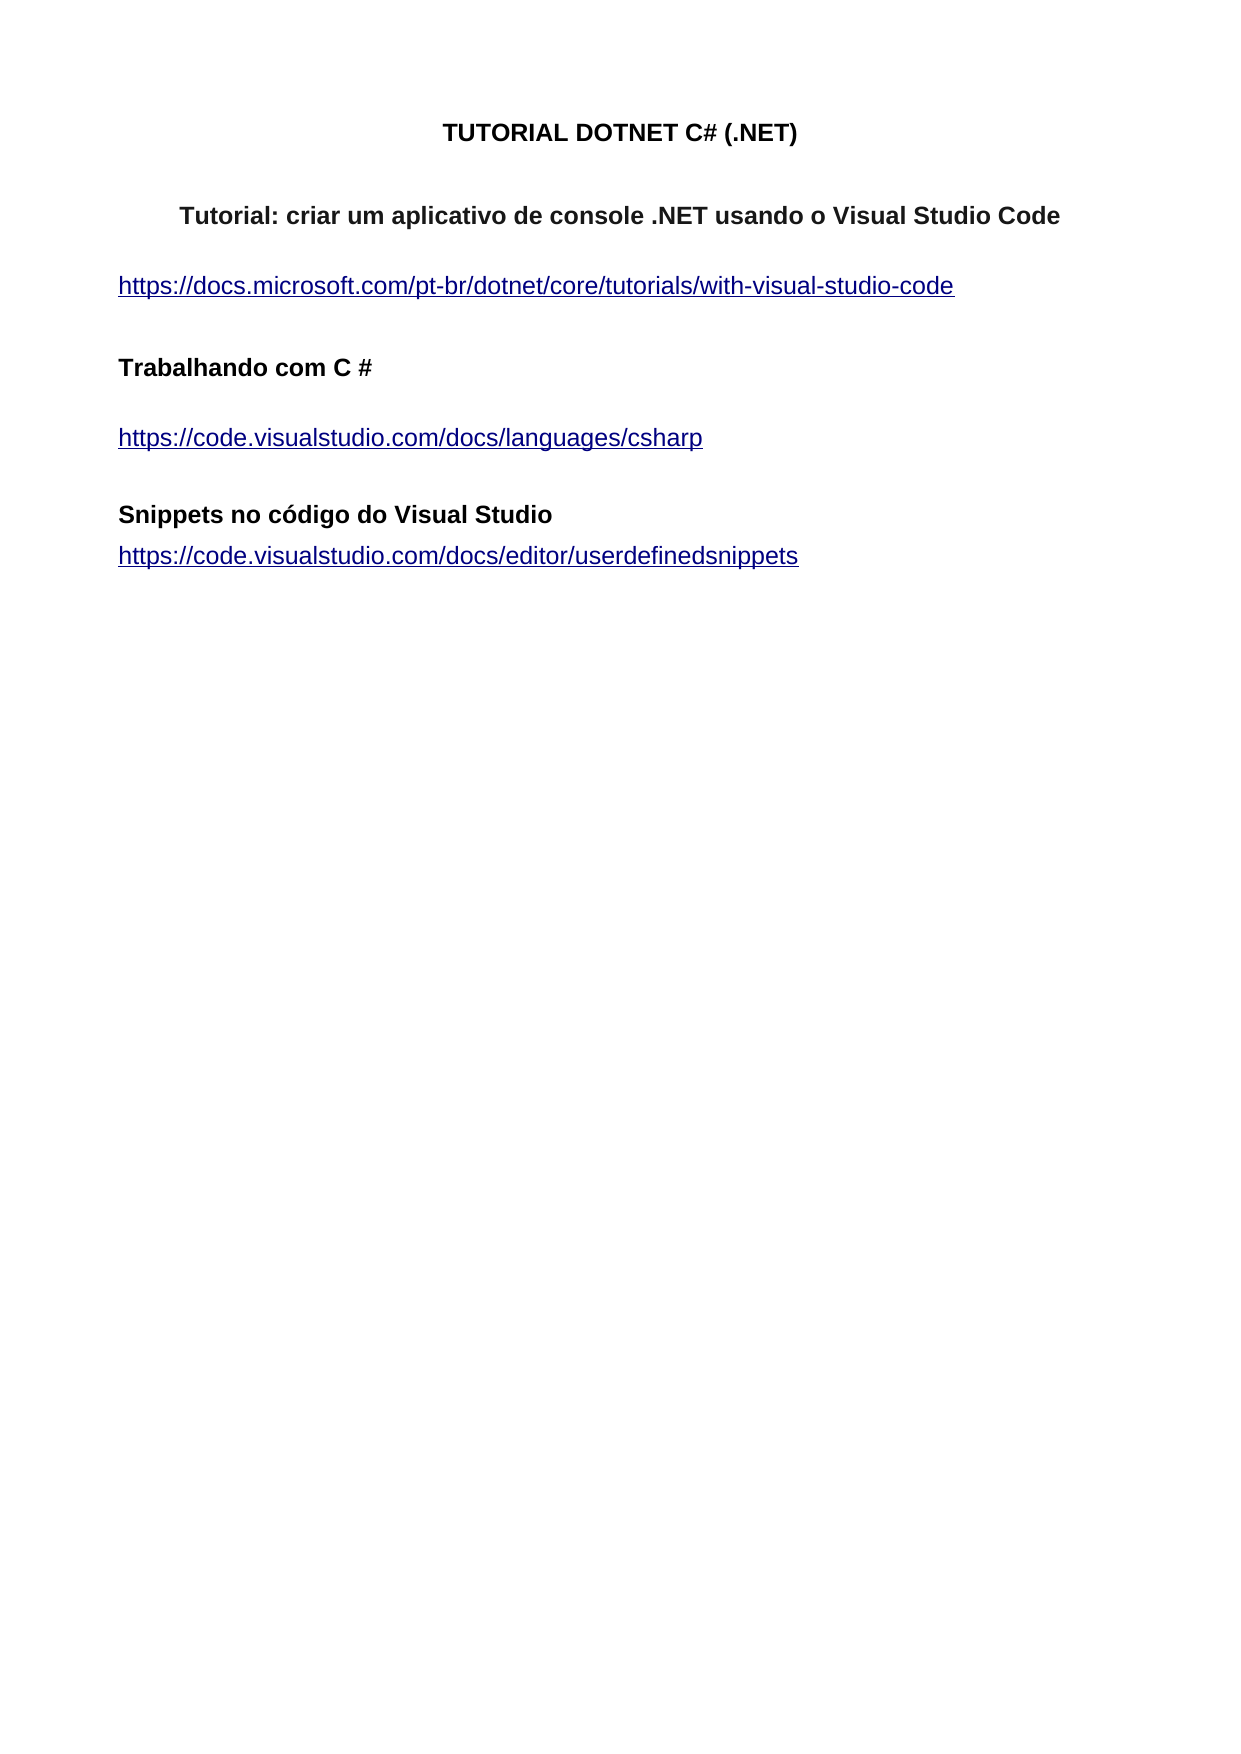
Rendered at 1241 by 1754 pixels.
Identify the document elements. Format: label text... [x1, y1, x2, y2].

text https://docs.microsoft.com/pt-br/dotnet/core/tutorials/with-visual-studio-code [118, 271, 1122, 299]
subtitle Tutorial: criar um aplicativo de console .NET usando o Visual Studio Code [118, 201, 1122, 229]
text https://code.visualstudio.com/docs/languages/csharp [118, 423, 1122, 452]
subtitle Trabalhando com C # [118, 353, 1122, 382]
subtitle Snippets no código do Visual Studio [118, 500, 1122, 528]
text TUTORIAL DOTNET C# (.NET) [118, 118, 1122, 147]
text https://code.visualstudio.com/docs/editor/userdefinedsnippets [118, 541, 1122, 570]
